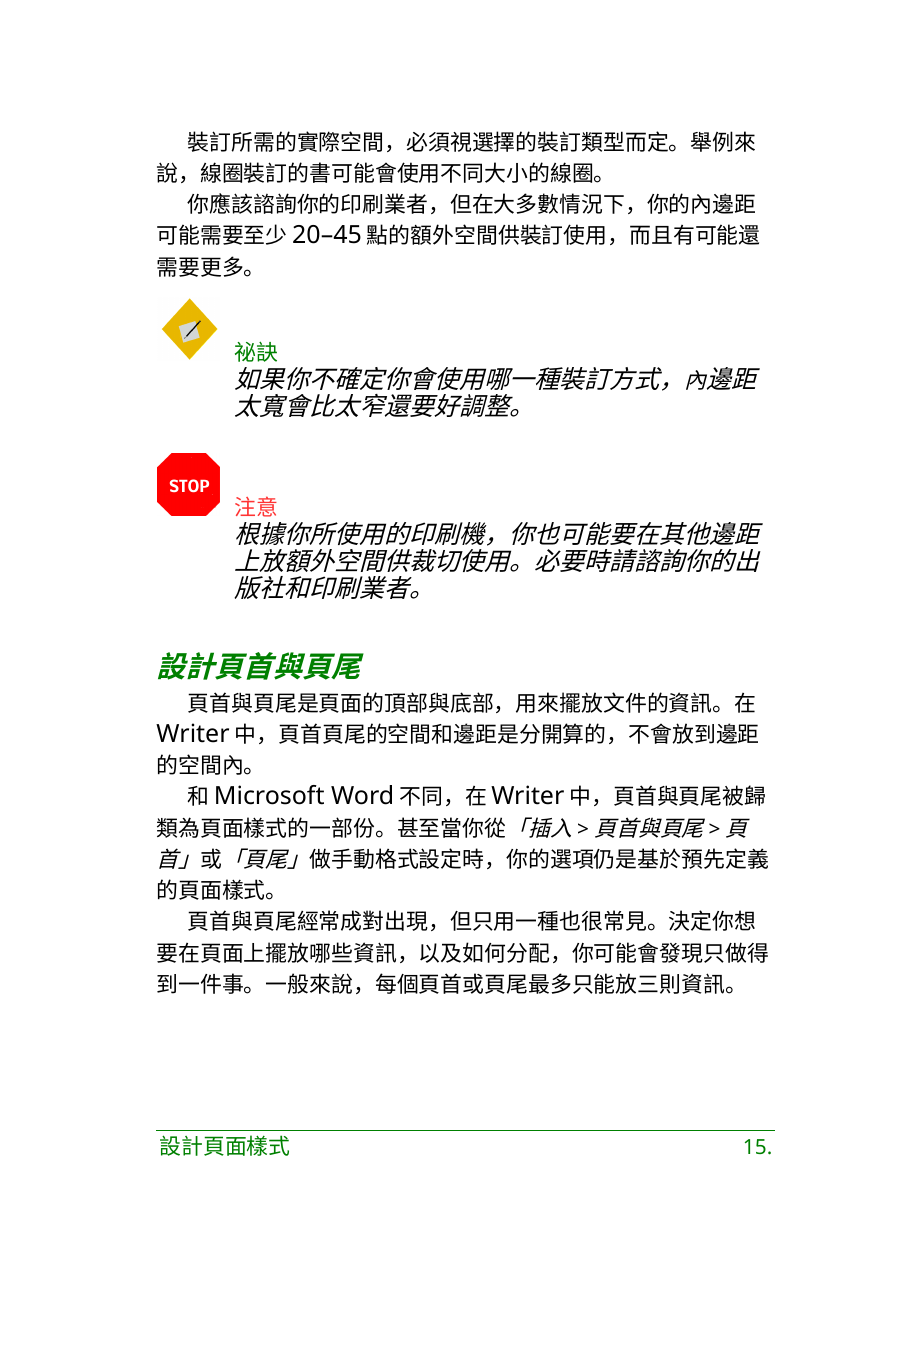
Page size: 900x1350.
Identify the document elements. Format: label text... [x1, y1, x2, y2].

picture [157, 453, 220, 516]
picture [157, 297, 220, 361]
text 頁首與頁尾經常成對出現，但只用一種也很常見。決定你想要在頁面上擺放哪些資訊，以及如何分配，你可能會發現只做得到一件事。一般來說，每個頁首或頁尾最多只能放三則資訊。 [156, 905, 775, 998]
text 頁首與頁尾是頁面的頂部與底部，用來擺放文件的資訊。在Writer中，頁首頁尾的空間和邊距是分開算的，不會放到邊距的空間內。 [156, 686, 775, 780]
subtitle 設計頁首與頁尾 [156, 644, 775, 686]
text 裝訂所需的實際空間，必須視選擇的裝訂類型而定。舉例來說，線圈裝訂的書可能會使用不同大小的線圈。 [156, 125, 775, 187]
text 和Microsoft Word不同，在Writer中，頁首與頁尾被歸類為頁面樣式的一部份。甚至當你從「插入 > 頁首與頁尾 > 頁首」或「頁尾」做手動格式設定時，你的選項仍是基於預先定義的頁面樣式。 [156, 780, 775, 905]
list 祕訣 [156, 297, 775, 367]
list 注意 [156, 452, 775, 522]
text 你應該諮詢你的印刷業者，但在大多數情況下，你的內邊距可能需要至少20–45點的額外空間供裝訂使用，而且有可能還需要更多。 [156, 187, 775, 281]
text 根據你所使用的印刷機，你也可能要在其他邊距上放額外空間供裁切使用。必要時請諮詢你的出版社和印刷業者。 [234, 522, 775, 603]
text 如果你不確定你會使用哪一種裝訂方式，內邊距太寬會比太窄還要好調整。 [234, 367, 775, 421]
